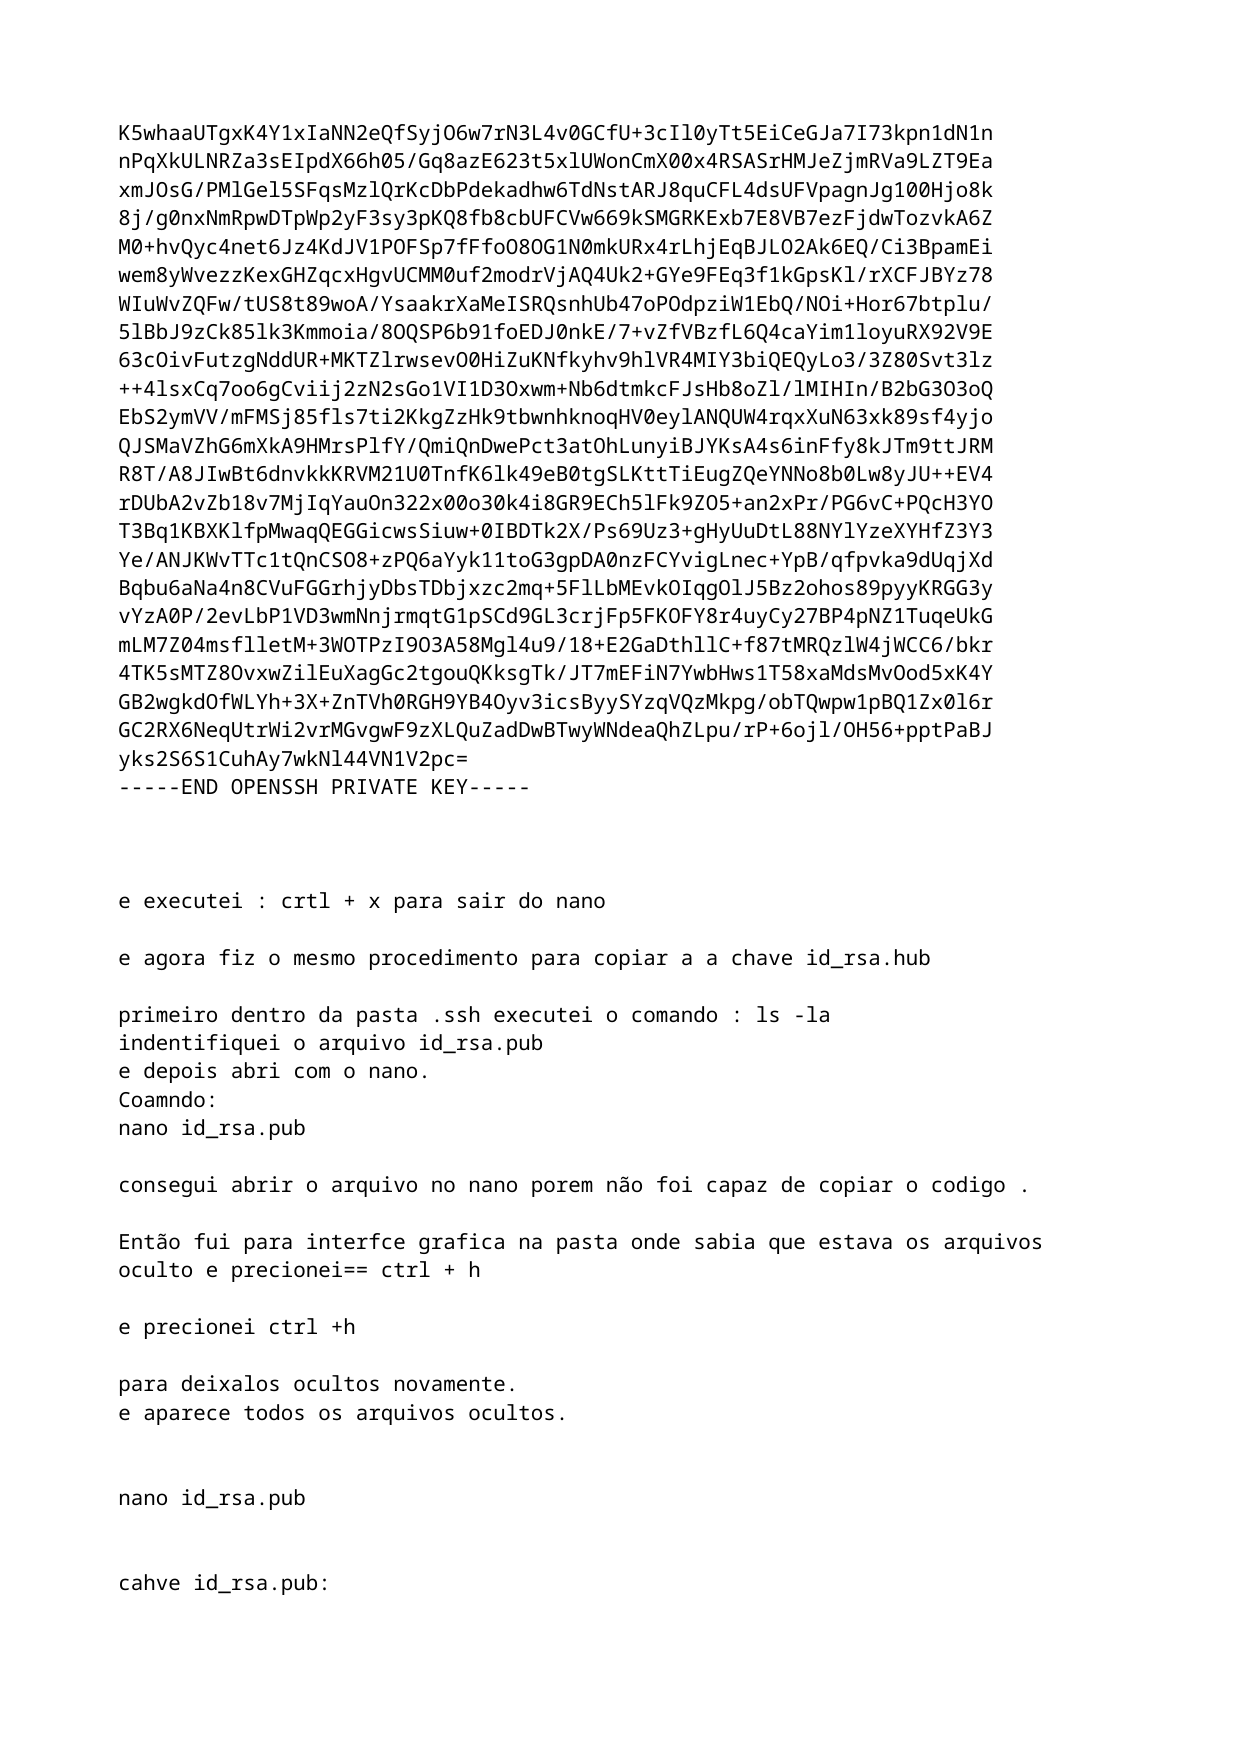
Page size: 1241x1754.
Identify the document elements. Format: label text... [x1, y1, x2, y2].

text e depois abri com o nano. [118, 1057, 1122, 1085]
text e precionei ctrl +h [118, 1312, 1122, 1341]
text nano id_rsa.pub [118, 1113, 1122, 1142]
text e aparece todos os arquivos ocultos. [118, 1398, 1122, 1426]
text consegui abrir o arquivo no nano porem não foi capaz de copiar o codigo . [118, 1170, 1122, 1199]
text e executei : crtl + x para sair do nano [118, 886, 1122, 943]
text primeiro dentro da pasta .ssh executei o comando : ls -la [118, 1000, 1122, 1028]
text K5whaaUTgxK4Y1xIaNN2eQfSyjO6w7rN3L4v0GCfU+3cIl0yTt5EiCeGJa7I73kpn1dN1n nPqXkULNRZa3sEIpdX66h05/Gq8azE623t5xlUWonCmX00x4RSASrHMJeZjmRVa9LZT9Ea xmJOsG/PMlGel5SFqsMzlQrKcDbPdekadhw6TdNstARJ8quCFL4dsUFVpagnJg100Hjo8k 8j/g0nxNmRpwDTpWp2yF3sy3pKQ8fb8cbUFCVw669kSMGRKExb7E8VB7ezFjdwTozvkA6Z M0+hvQyc4net6Jz4KdJV1POFSp7fFfoO8OG1N0mkURx4rLhjEqBJLO2Ak6EQ/Ci3BpamEi wem8yWvezzKexGHZqcxHgvUCMM0uf2modrVjAQ4Uk2+GYe9FEq3f1kGpsKl/rXCFJBYz78 WIuWvZQFw/tUS8t89woA/YsaakrXaMeISRQsnhUb47oPOdpziW1EbQ/NOi+Hor67btplu/ 5lBbJ9zCk85lk3Kmmoia/8OQSP6b91foEDJ0nkE/7+vZfVBzfL6Q4caYim1loyuRX92V9E 63cOivFutzgNddUR+MKTZlrwsevO0HiZuKNfkyhv9hlVR4MIY3biQEQyLo3/3Z80Svt3lz ++4lsxCq7oo6gCviij2zN2sGo1VI1D3Oxwm+Nb6dtmkcFJsHb8oZl/lMIHIn/B2bG3O3oQ EbS2ymVV/mFMSj85fls7ti2KkgZzHk9tbwnhknoqHV0eylANQUW4rqxXuN63xk89sf4yjo QJSMaVZhG6mXkA9HMrsPlfY/QmiQnDwePct3atOhLunyiBJYKsA4s6inFfy8kJTm9ttJRM R8T/A8JIwBt6dnvkkKRVM21U0TnfK6lk49eB0tgSLKttTiEugZQeYNNo8b0Lw8yJU++EV4 rDUbA2vZb18v7MjIqYauOn322x00o30k4i8GR9ECh5lFk9ZO5+an2xPr/PG6vC+PQcH3YO T3Bq1KBXKlfpMwaqQEGGicwsSiuw+0IBDTk2X/Ps69Uz3+gHyUuDtL88NYlYzeXYHfZ3Y3 Ye/ANJKWvTTc1tQnCSO8+zPQ6aYyk11toG3gpDA0nzFCYvigLnec+YpB/qfpvka9dUqjXd Bqbu6aNa4n8CVuFGGrhjyDbsTDbjxzc2mq+5FlLbMEvkOIqgOlJ5Bz2ohos89pyyKRGG3y vYzA0P/2evLbP1VD3wmNnjrmqtG1pSCd9GL3crjFp5FKOFY8r4uyCy27BP4pNZ1TuqeUkG mLM7Z04msflletM+3WOTPzI9O3A58Mgl4u9/18+E2GaDthllC+f87tMRQzlW4jWCC6/bkr 4TK5sMTZ8OvxwZilEuXagGc2tgouQKksgTk/JT7mEFiN7YwbHws1T58xaMdsMvOod5xK4Y GB2wgkdOfWLYh+3X+ZnTVh0RGH9YB4Oyv3icsByySYzqVQzMkpg/obTQwpw1pBQ1Zx0l6r GC2RX6NeqUtrWi2vrMGvgwF9zXLQuZadDwBTwyWNdeaQhZLpu/rP+6ojl/OH56+pptPaBJ yks2S6S1CuhAy7wkNl44VN1V2pc= -----END OPENSSH PRIVATE KEY----- [118, 118, 1122, 857]
text cahve id_rsa.pub: [118, 1568, 1122, 1597]
text e agora fiz o mesmo procedimento para copiar a a chave id_rsa.hub [118, 943, 1122, 971]
text Coamndo: [118, 1085, 1122, 1113]
text nano id_rsa.pub [118, 1483, 1122, 1512]
text Então fui para interfce grafica na pasta onde sabia que estava os arquivos oculto e precionei== ctrl + h [118, 1227, 1122, 1284]
text para deixalos ocultos novamente. [118, 1369, 1122, 1398]
text indentifiquei o arquivo id_rsa.pub [118, 1028, 1122, 1057]
